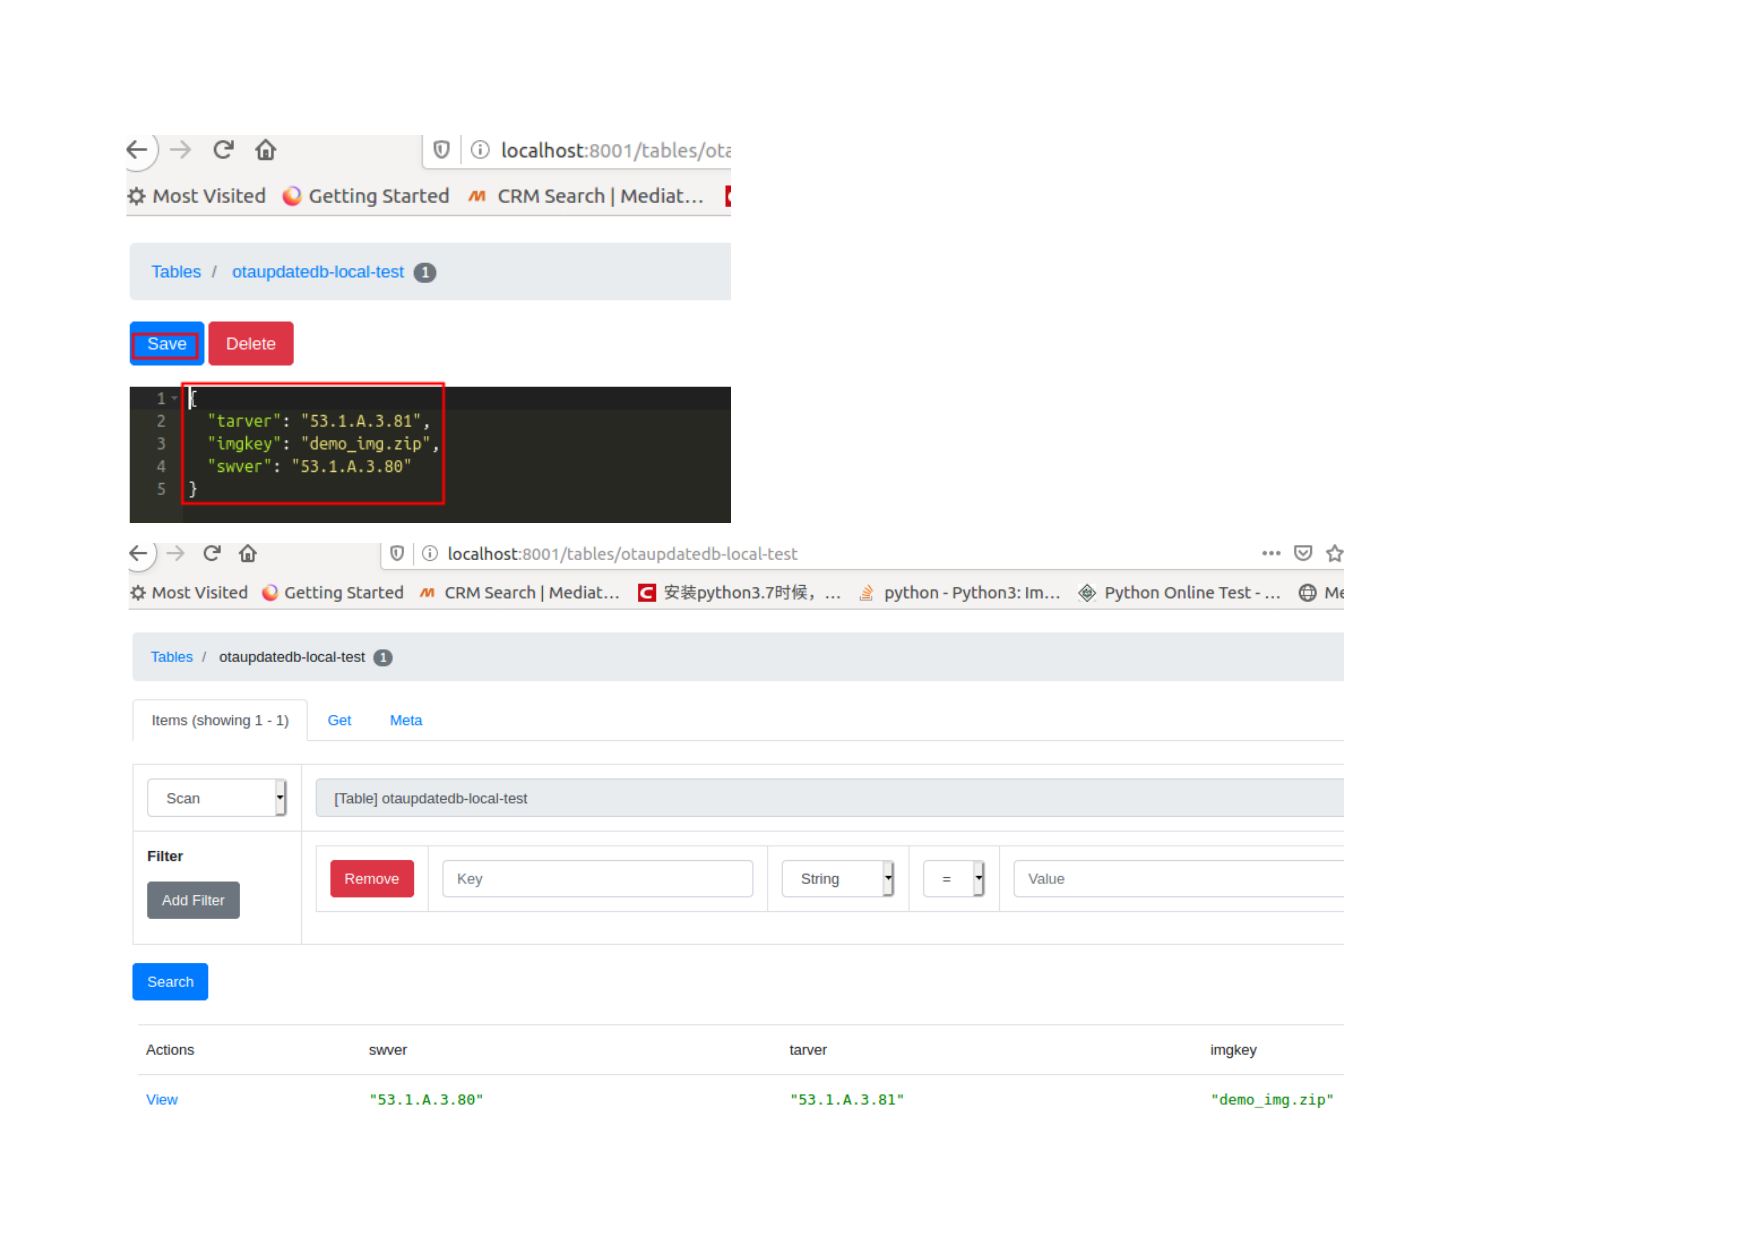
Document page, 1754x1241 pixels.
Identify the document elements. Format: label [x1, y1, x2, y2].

picture [126, 135, 731, 523]
picture [128, 543, 1344, 1116]
